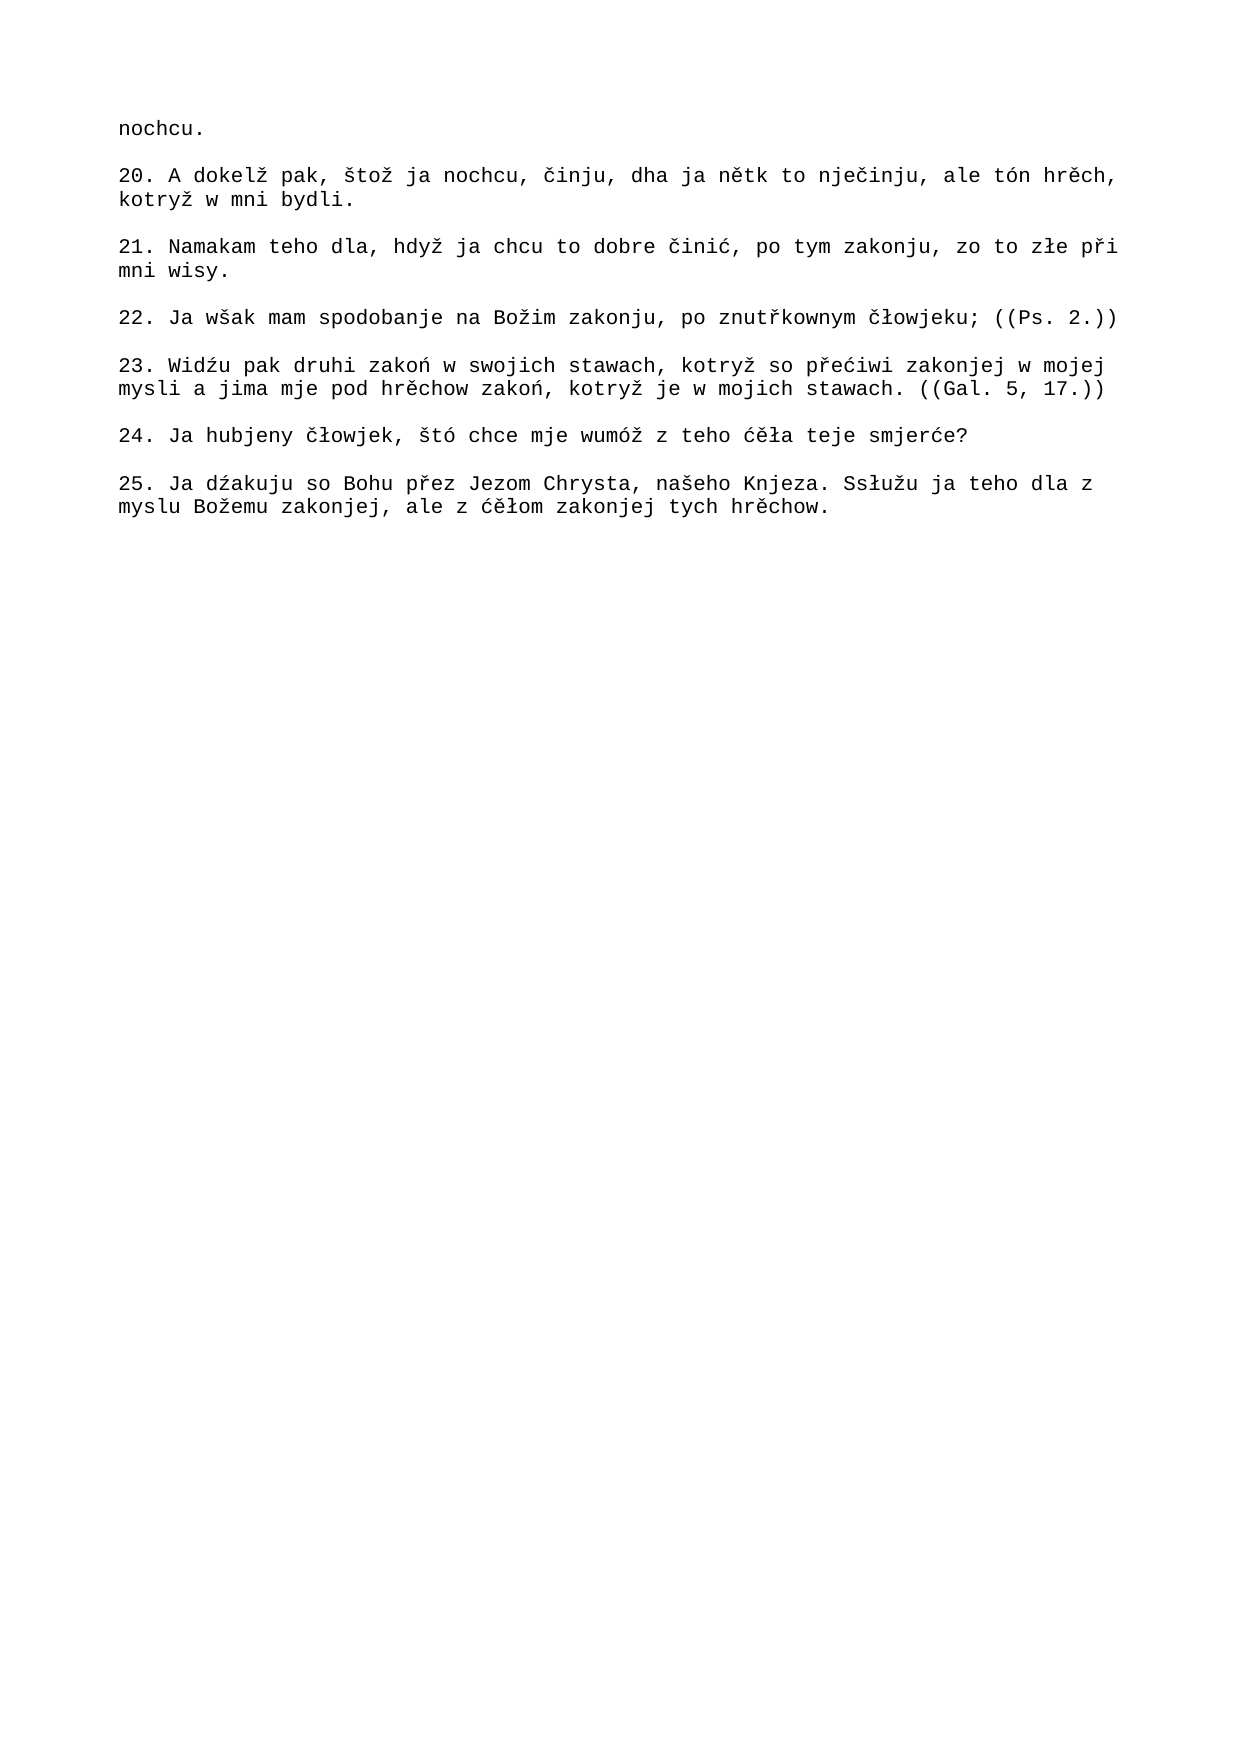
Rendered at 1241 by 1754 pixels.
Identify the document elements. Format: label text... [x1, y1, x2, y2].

text 20. A dokelž pak, štož ja nochcu, činju, dha ja nětk to nječinju, ale tón hrěch, kotryž w mni bydli. [118, 165, 1122, 213]
text 22. Ja wšak mam spodobanje na Božim zakonju, po znutřkownym čłowjeku; ((Ps. 2.)) [118, 307, 1122, 331]
text 25. Ja dźakuju so Bohu přez Jezom Chrysta, našeho Knjeza. Ssłužu ja teho dla z myslu Božemu zakonjej, ale z ćěłom zakonjej tych hrěchow. [118, 473, 1122, 520]
text nochcu. [118, 118, 1122, 142]
text 24. Ja hubjeny čłowjek, štó chce mje wumóž z teho ćěła teje smjerće? [118, 426, 1122, 449]
text 21. Namakam teho dla, hdyž ja chcu to dobre činić, po tym zakonju, zo to złe při mni wisy. [118, 236, 1122, 284]
text 23. Widźu pak druhi zakoń w swojich stawach, kotryž so přećiwi zakonjej w mojej mysli a jima mje pod hrěchow zakoń, kotryž je w mojich stawach. ((Gal. 5, 17.)) [118, 354, 1122, 402]
